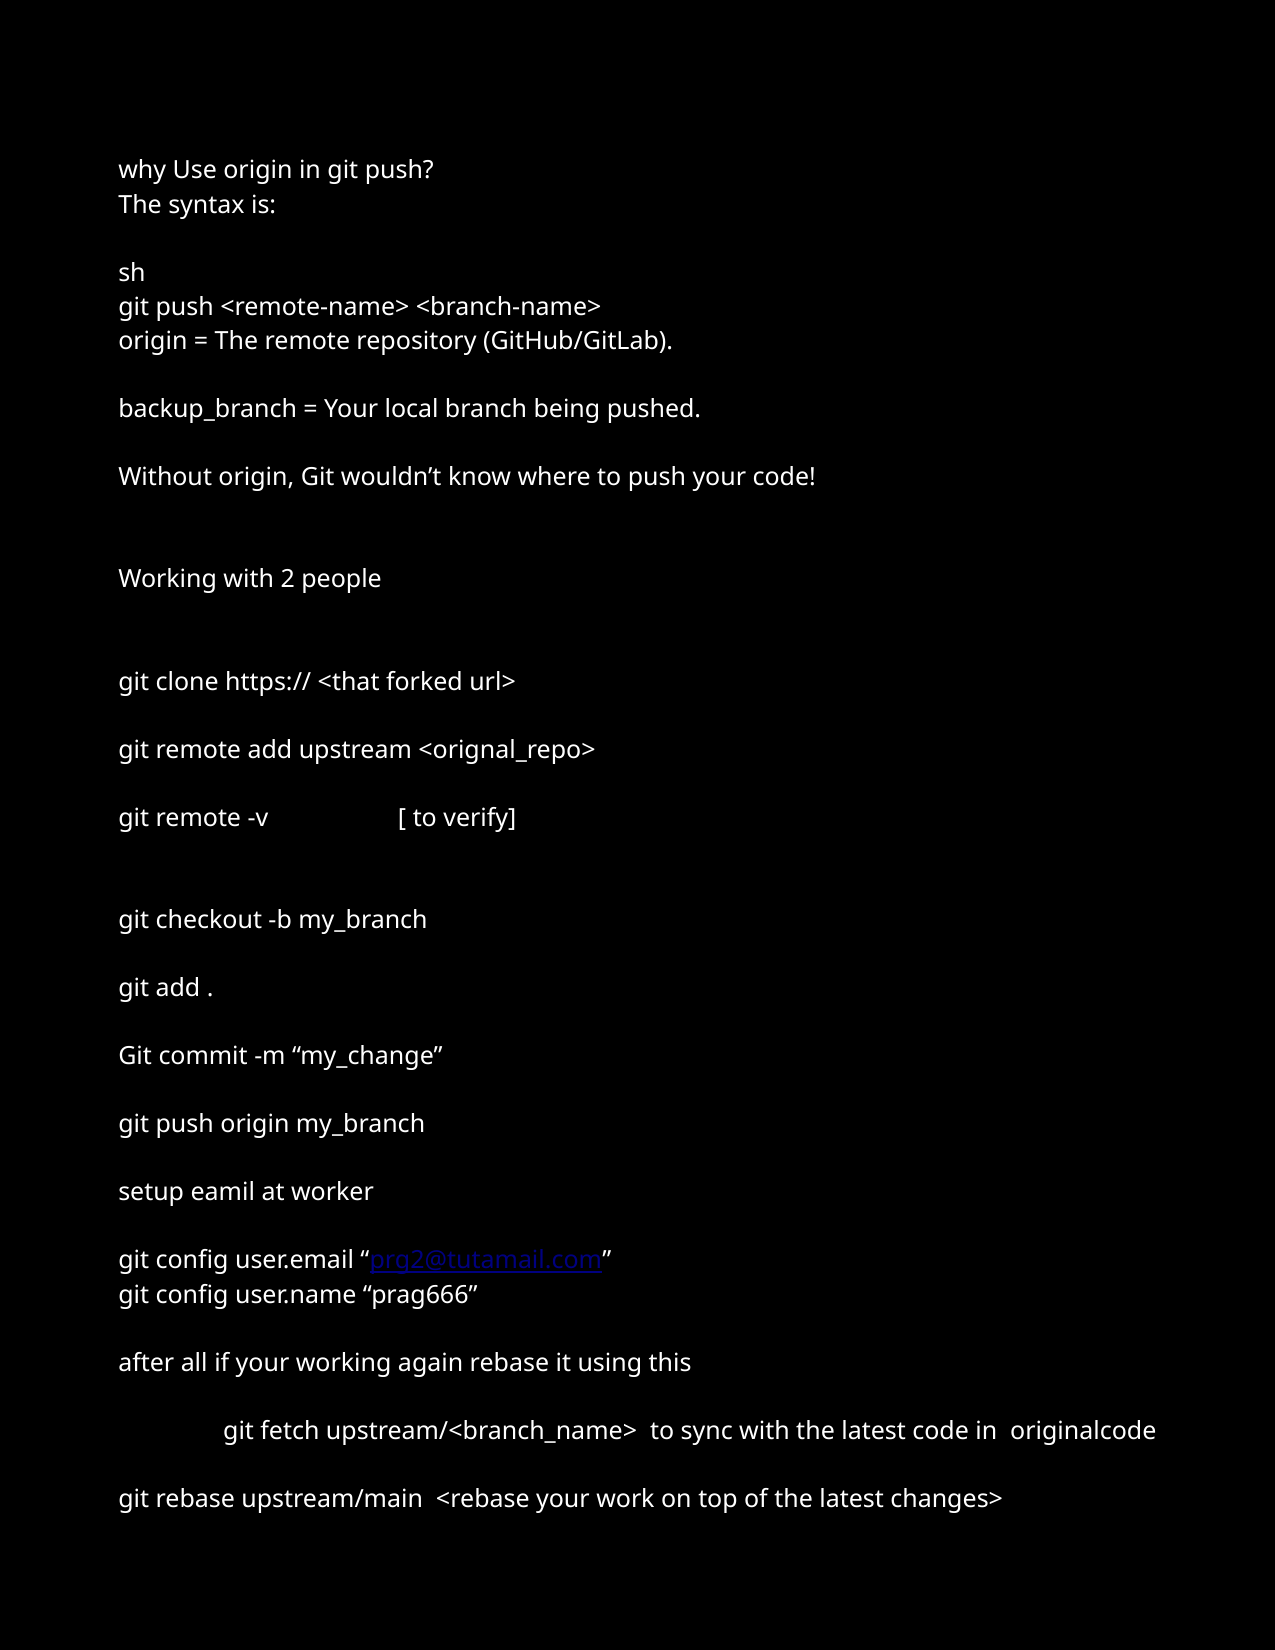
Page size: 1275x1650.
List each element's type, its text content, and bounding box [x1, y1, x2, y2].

text sh [118, 254, 1157, 288]
text git config user.name “prag666” [118, 1276, 1157, 1310]
text git checkout -b my_branch [118, 902, 1157, 936]
text origin = The remote repository (GitHub/GitLab). [118, 322, 1157, 357]
text git push origin my_branch [118, 1106, 1157, 1140]
text git remote -v [ to verify] [118, 799, 1157, 833]
text git fetch upstream/<branch_name> to sync with the latest code in originalcode [118, 1412, 1157, 1447]
text The syntax is: [118, 186, 1157, 220]
text git clone https:// <that forked url> [118, 663, 1157, 697]
text git config user.email “prg2@tutamail.com” [118, 1242, 1157, 1276]
text backup_branch = Your local branch being pushed. [118, 391, 1157, 425]
text after all if your working again rebase it using this [118, 1344, 1157, 1378]
text Working with 2 people [118, 561, 1157, 595]
text setup eamil at worker [118, 1174, 1157, 1208]
text git rebase upstream/main <rebase your work on top of the latest changes> [118, 1481, 1157, 1515]
text git push <remote-name> <branch-name> [118, 288, 1157, 322]
text git add . [118, 970, 1157, 1004]
text git remote add upstream <orignal_repo> [118, 731, 1157, 765]
text why Use origin in git push? [118, 152, 1157, 186]
text Git commit -m “my_change” [118, 1038, 1157, 1072]
text Without origin, Git wouldn’t know where to push your code! [118, 459, 1157, 493]
